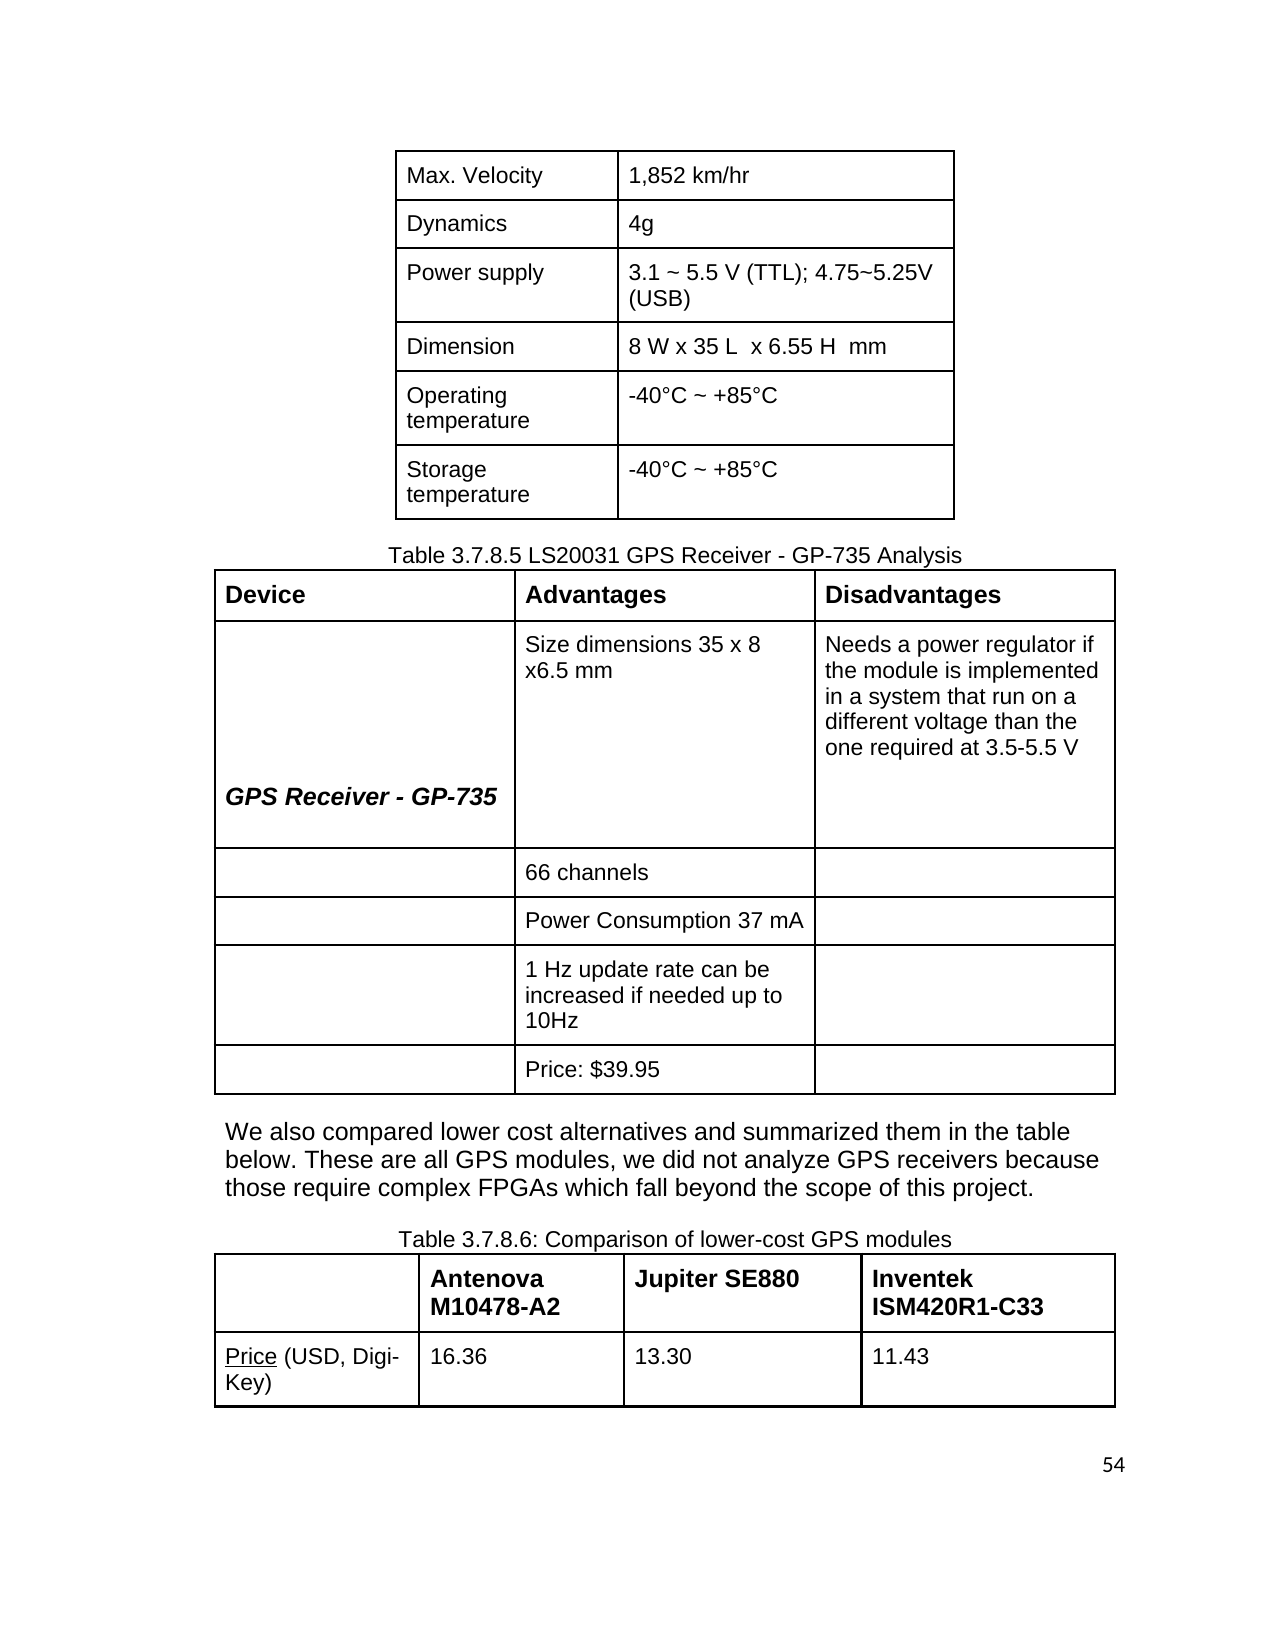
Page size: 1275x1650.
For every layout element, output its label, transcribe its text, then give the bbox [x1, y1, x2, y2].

table_header Antenova M10478-A2 [420, 1255, 623, 1331]
table_cell Operating temperature [397, 372, 617, 444]
table_cell -40°C ~ +85°C [619, 372, 953, 444]
table_cell Power Consumption 37 mA [516, 898, 814, 944]
table_cell 11.43 [863, 1333, 1114, 1405]
table_cell [816, 898, 1114, 944]
text We also compared lower cost alternatives and summarized them in the table below. These are all GPS modules, we did not analyze GPS receivers because those require complex FPGAs which fall beyond the scope of this project. [225, 1117, 1125, 1201]
table_cell Size dimensions 35 x 8 x6.5 mm [516, 622, 814, 847]
table_cell Price: $39.95 [516, 1046, 814, 1092]
table_header Inventek ISM420R1-C33 [863, 1255, 1114, 1331]
table_cell 4g [619, 201, 953, 247]
text Table 3.7.8.6: Comparison of lower-cost GPS modules [225, 1227, 1125, 1252]
table_cell Dynamics [397, 201, 617, 247]
table_cell Storage temperature [397, 446, 617, 518]
table_cell 66 channels [516, 849, 814, 896]
table_cell Needs a power regulator if the module is implemented in a system that run on a different voltage than the one required at 3.5-5.5 V [816, 622, 1114, 847]
table_cell [216, 1046, 514, 1092]
table_cell [216, 849, 514, 896]
table_cell 1 Hz update rate can be increased if needed up to 10Hz [516, 946, 814, 1044]
table_cell 8 W x 35 L x 6.55 H mm [619, 323, 953, 370]
text Table 3.7.8.5 LS20031 GPS Receiver - GP-735 Analysis [225, 543, 1125, 569]
table_header [216, 1255, 418, 1331]
table_cell [216, 946, 514, 1044]
table_cell [816, 946, 1114, 1044]
table_cell [816, 1046, 1114, 1092]
table_cell [216, 898, 514, 944]
table_cell Dimension [397, 323, 617, 370]
table_header Disadvantages [816, 571, 1114, 619]
table_cell Max. Velocity [397, 152, 617, 198]
table_cell 1,852 km/hr [619, 152, 953, 198]
table_cell Power supply [397, 249, 617, 321]
table_cell Price (USD, Digi-Key) [216, 1333, 418, 1405]
table_header Device [216, 571, 514, 619]
table_header Jupiter SE880 [625, 1255, 860, 1331]
table_cell [816, 849, 1114, 896]
table_cell -40°C ~ +85°C [619, 446, 953, 518]
table_header Advantages [516, 571, 814, 619]
table_cell 13.30 [625, 1333, 860, 1405]
table_cell GPS Receiver - GP-735 [216, 622, 514, 847]
table_cell 3.1 ~ 5.5 V (TTL); 4.75~5.25V (USB) [619, 249, 953, 321]
table_cell 16.36 [420, 1333, 623, 1405]
